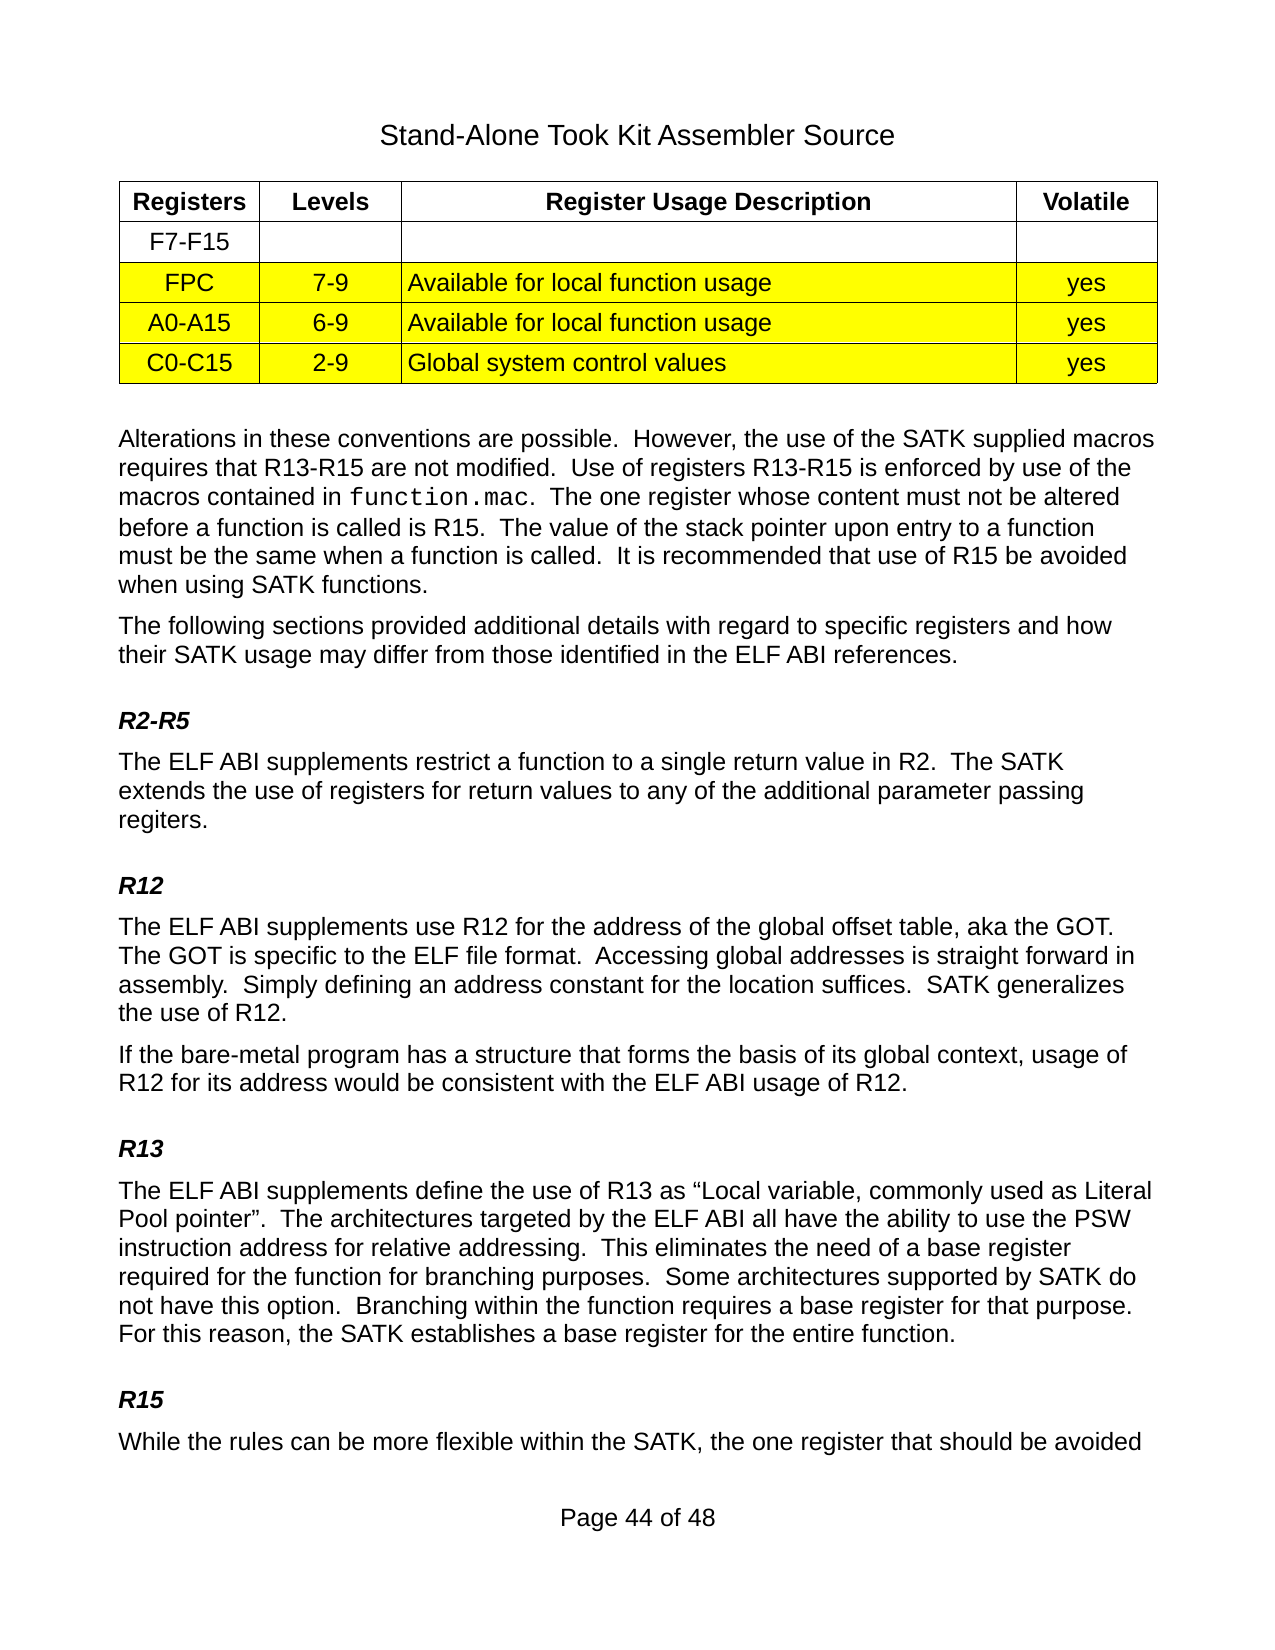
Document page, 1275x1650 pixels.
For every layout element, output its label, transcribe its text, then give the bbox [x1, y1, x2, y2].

table_cell Available for local function usage [402, 263, 1016, 302]
table_cell 6-9 [260, 303, 401, 342]
subtitle R12 [118, 871, 1157, 899]
table_cell yes [1017, 263, 1157, 302]
text The following sections provided additional details with regard to specific registers and how their SATK usage may differ from those identified in the ELF ABI references. [118, 611, 1157, 669]
table_cell Global system control values [402, 344, 1016, 383]
table_cell A0-A15 [120, 303, 259, 342]
text The ELF ABI supplements define the use of R13 as “Local variable, commonly used as Literal Pool pointer”. The architectures targeted by the ELF ABI all have the ability to use the PSW instruction address for relative addressing. This eliminates the need of a base register required for the function for branching purposes. Some architectures supported by SATK do not have this option. Branching within the function requires a base register for that purpose. For this reason, the SATK establishes a base register for the entire function. [118, 1176, 1157, 1348]
subtitle R2-R5 [118, 706, 1157, 735]
table_header Register Usage Description [402, 182, 1016, 221]
subtitle R13 [118, 1134, 1157, 1163]
table_cell [402, 222, 1016, 262]
text If the bare-metal program has a structure that forms the basis of its global context, usage of R12 for its address would be consistent with the ELF ABI usage of R12. [118, 1039, 1157, 1097]
table_cell yes [1017, 344, 1157, 383]
table_cell 7-9 [260, 263, 401, 302]
table_header Volatile [1017, 182, 1157, 221]
text While the rules can be more flexible within the SATK, the one register that should be avoided [118, 1427, 1157, 1455]
table_header Registers [120, 182, 259, 221]
text Alterations in these conventions are possible. However, the use of the SATK supplied macros requires that R13-R15 are not modified. Use of registers R13-R15 is enforced by use of the macros contained in function.mac. The one register whose content must not be altered before a function is called is R15. The value of the stack pointer upon entry to a function must be the same when a function is called. It is recommended that use of R15 be avoided when using SATK functions. [118, 424, 1157, 599]
table_cell Available for local function usage [402, 303, 1016, 342]
table_cell F7-F15 [120, 222, 259, 262]
table_header Levels [260, 182, 401, 221]
table_cell 2-9 [260, 344, 401, 383]
table_cell [1017, 222, 1157, 262]
subtitle R15 [118, 1386, 1157, 1414]
text The ELF ABI supplements use R12 for the address of the global offset table, aka the GOT. The GOT is specific to the ELF file format. Accessing global addresses is straight forward in assembly. Simply defining an address constant for the location suffices. SATK generalizes the use of R12. [118, 912, 1157, 1027]
text The ELF ABI supplements restrict a function to a single return value in R2. The SATK extends the use of registers for return values to any of the additional parameter passing regiters. [118, 747, 1157, 833]
table_cell FPC [120, 263, 259, 302]
table_cell C0-C15 [120, 344, 259, 383]
table_cell [260, 222, 401, 262]
table_cell yes [1017, 303, 1157, 342]
